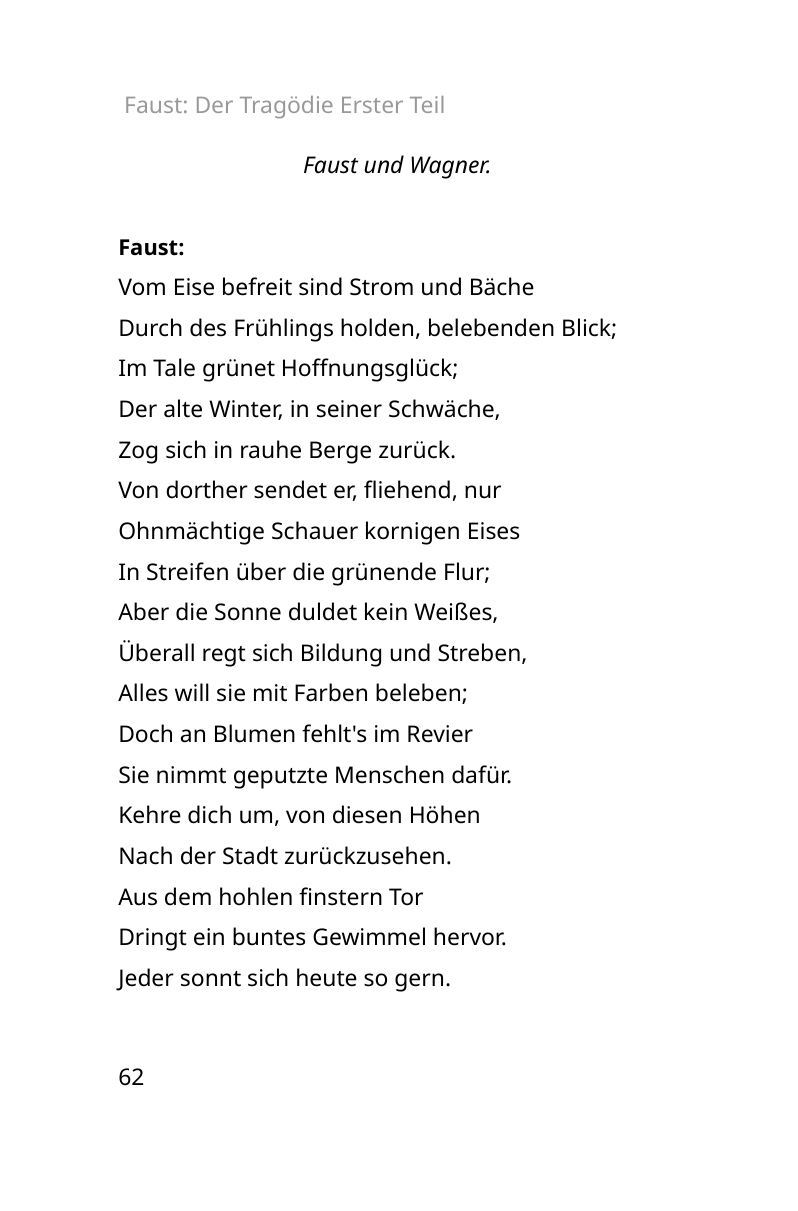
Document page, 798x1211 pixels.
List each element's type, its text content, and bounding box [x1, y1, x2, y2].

text Faust: Vom Eise befreit sind Strom und Bäche Durch des Frühlings holden, belebenden Blick; Im Tale grünet Hoffnungsglück; Der alte Winter, in seiner Schwäche, Zog sich in rauhe Berge zurück. Von dorther sendet er, fliehend, nur Ohnmächtige Schauer kornigen Eises In Streifen über die grünende Flur; Aber die Sonne duldet kein Weißes, Überall regt sich Bildung und Streben, Alles will sie mit Farben beleben; Doch an Blumen fehlt's im Revier Sie nimmt geputzte Menschen dafür. Kehre dich um, von diesen Höhen Nach der Stadt zurückzusehen. Aus dem hohlen finstern Tor Dringt ein buntes Gewimmel hervor. Jeder sonnt sich heute so gern. [118, 202, 679, 993]
text Faust und Wagner. [118, 149, 679, 181]
